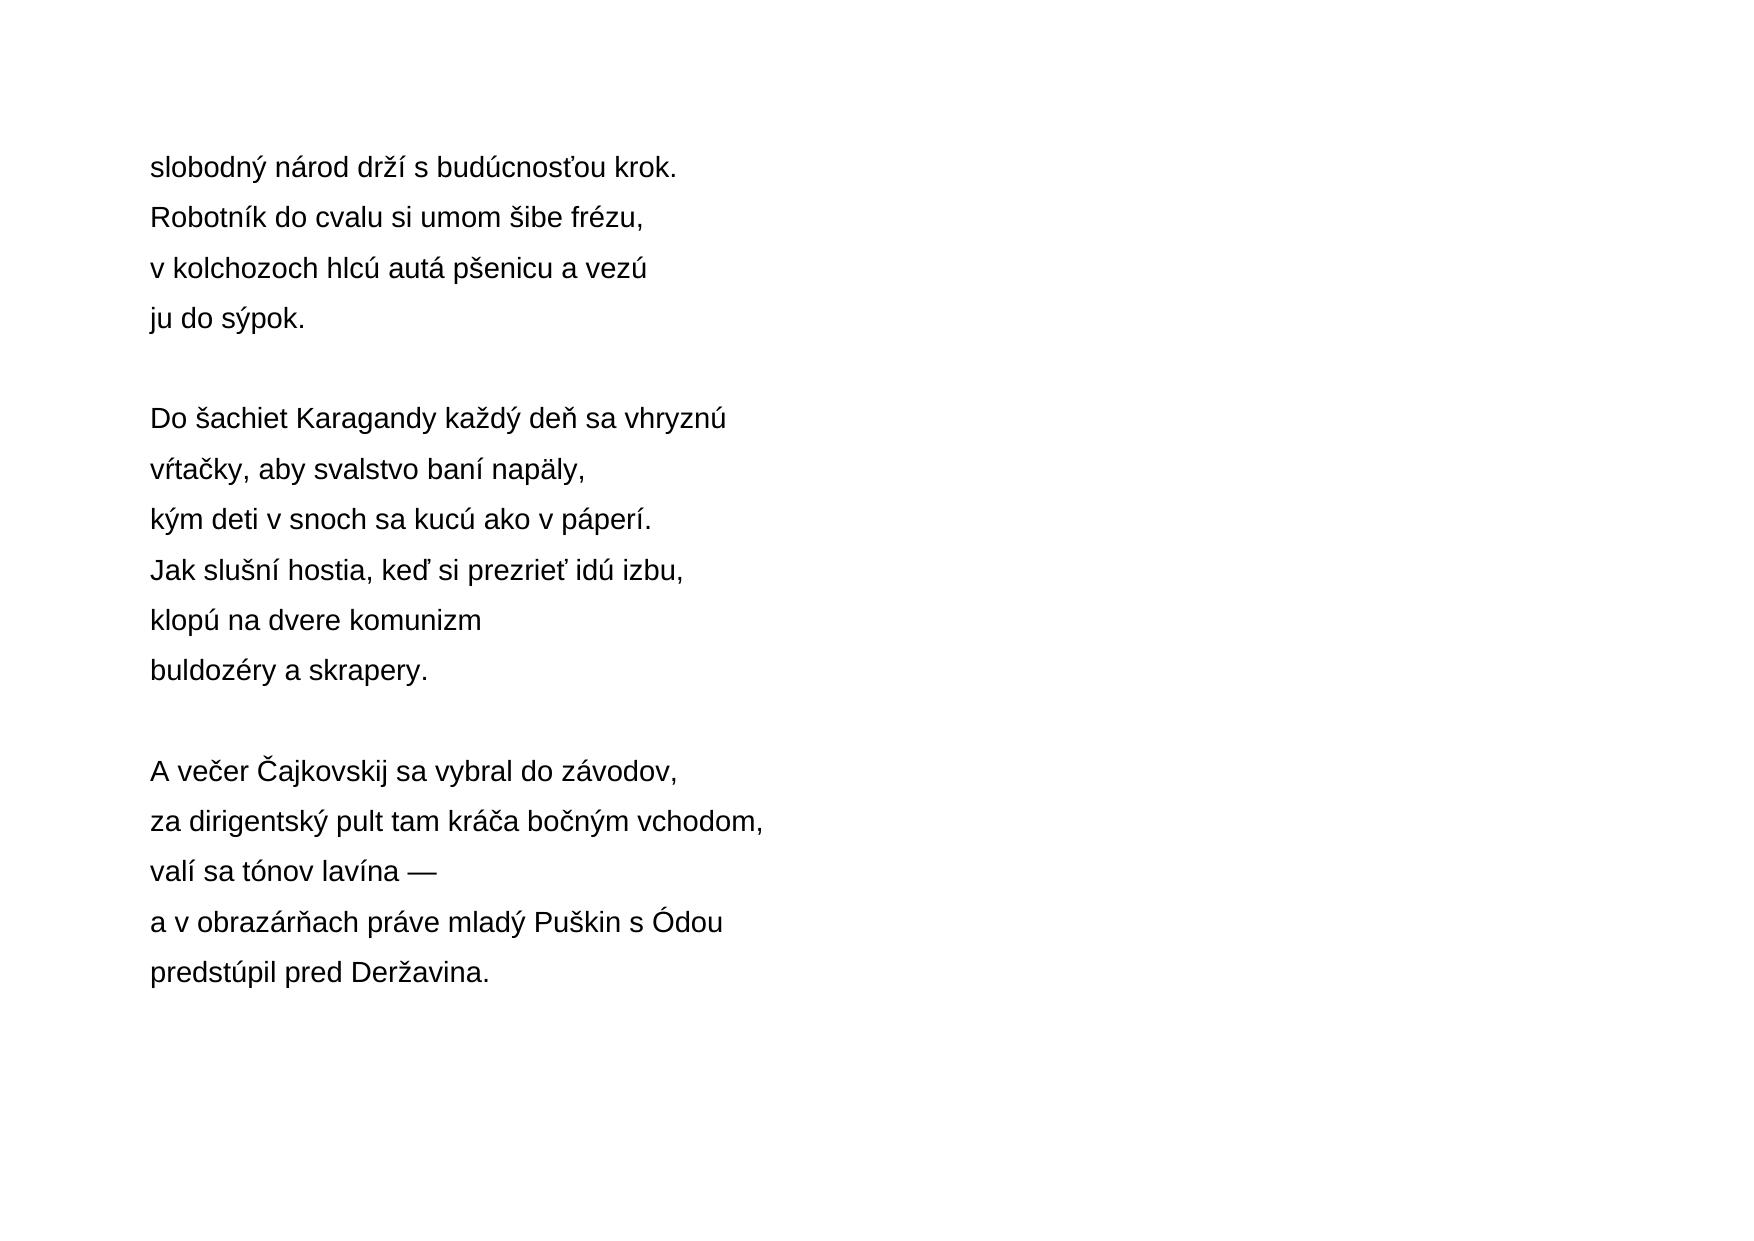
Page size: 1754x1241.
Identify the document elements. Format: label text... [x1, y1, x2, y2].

text kým deti v snoch sa kucú ako v páperí. [150, 502, 1243, 536]
text Robotník do cvalu si umom šibe frézu, [150, 200, 1243, 234]
text v kolchozoch hlcú autá pšenicu a vezú [150, 251, 1243, 284]
text ju do sýpok. [150, 301, 1243, 334]
text a v obrazárňach práve mladý Puškin s Ódou [150, 905, 1243, 938]
text valí sa tónov lavína — [150, 854, 1243, 888]
text Jak slušní hostia, keď si prezrieť idú izbu, [150, 552, 1243, 586]
text klopú na dvere komunizm [150, 603, 1243, 636]
text za dirigentský pult tam kráča bočným vchodom, [150, 804, 1243, 838]
text vŕtačky, aby svalstvo baní napäly, [150, 452, 1243, 485]
text A večer Čajkovskij sa vybral do závodov, [150, 754, 1243, 787]
text predstúpil pred Deržavina. [150, 955, 1243, 988]
text Do šachiet Karagandy každý deň sa vhryznú [150, 402, 1243, 435]
text buldozéry a skrapery. [150, 653, 1243, 687]
text slobodný národ drží s budúcnosťou krok. [150, 150, 1243, 183]
